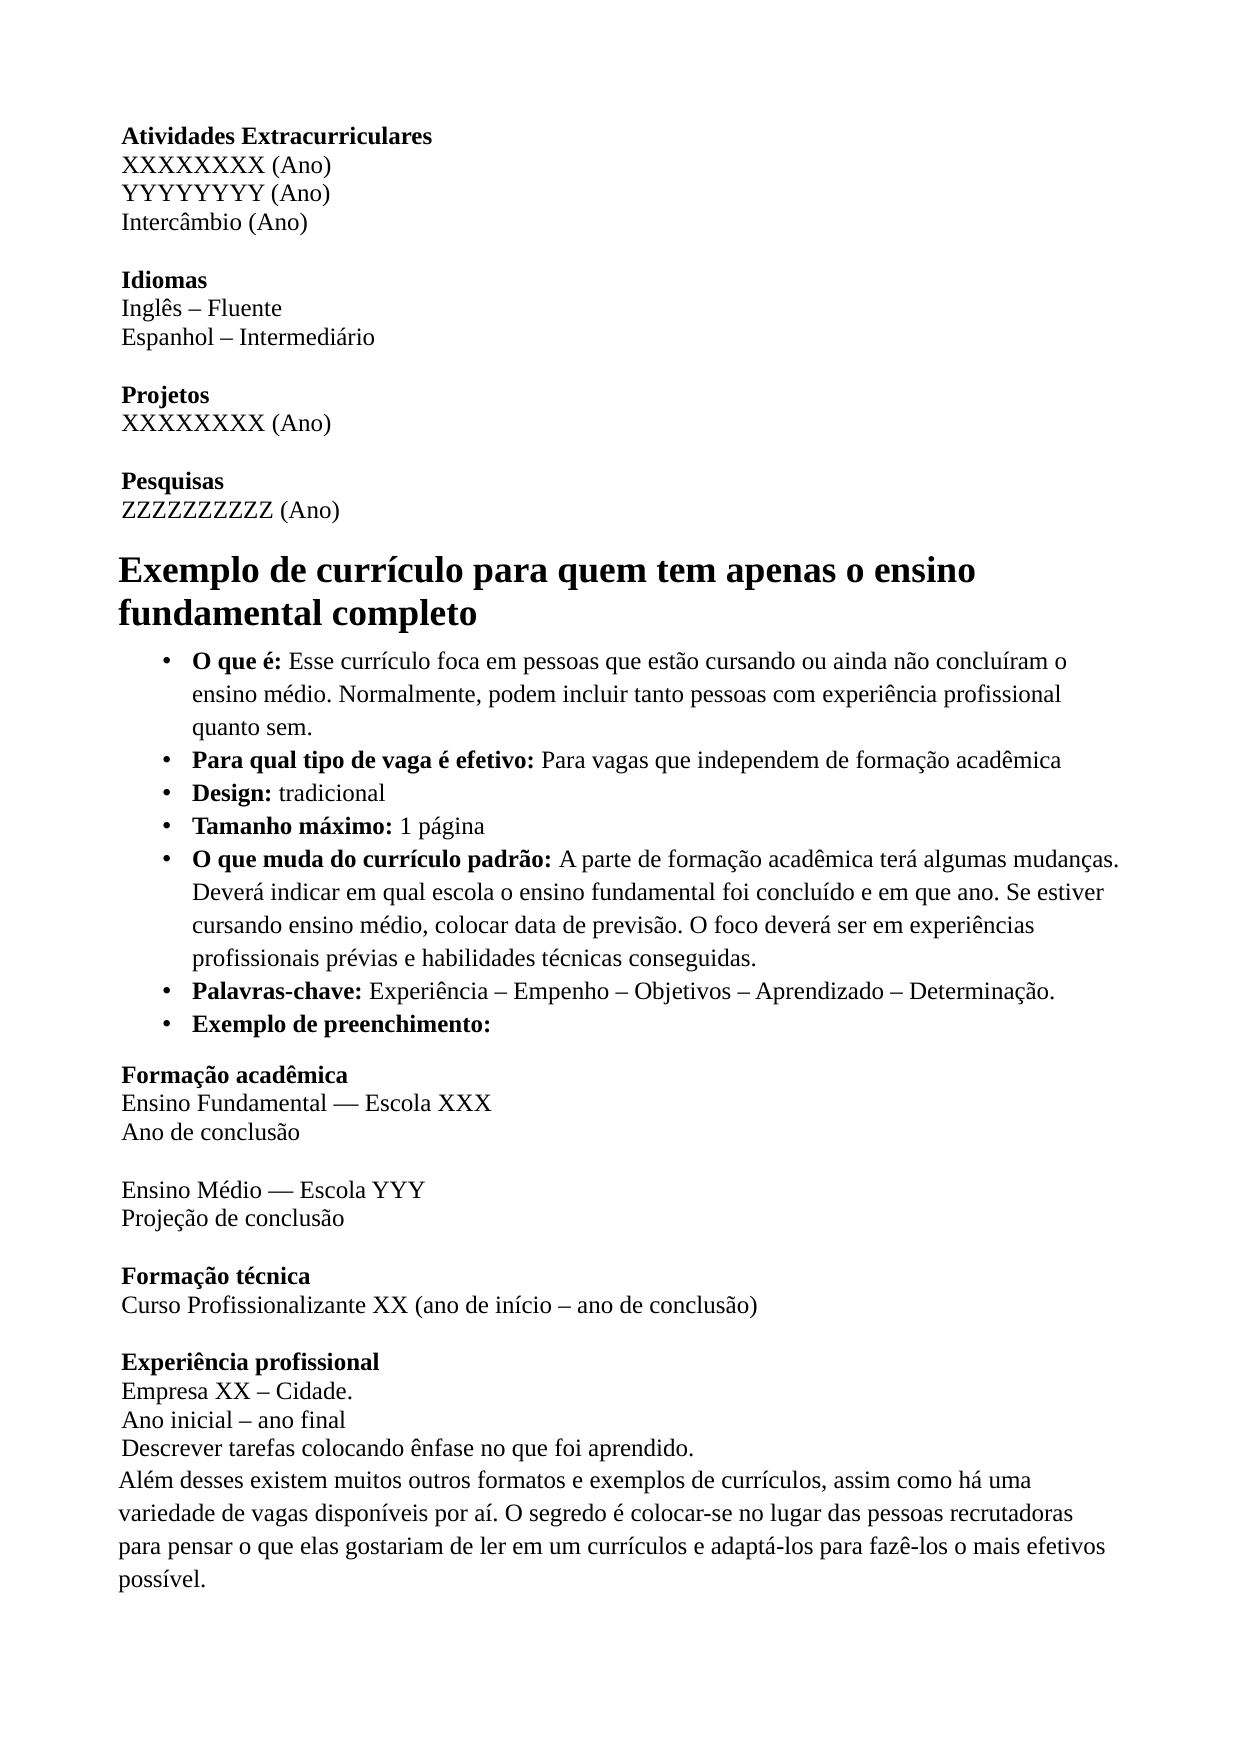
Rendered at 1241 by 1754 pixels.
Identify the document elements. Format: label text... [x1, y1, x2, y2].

list Palavras-chave: Experiência – Empenho – Objetivos – Aprendizado – Determinação. [162, 976, 1122, 1005]
list O que é: Esse currículo foca em pessoas que estão cursando ou ainda não concluíram o ensino médio. Normalmente, podem incluir tanto pessoas com experiência profissional quanto sem. [162, 646, 1122, 741]
subtitle Exemplo de currículo para quem tem apenas o ensino fundamental completo [118, 547, 1122, 633]
list Tamanho máximo: 1 página [162, 811, 1122, 840]
text Além desses existem muitos outros formatos e exemplos de currículos, assim como há uma variedade de vagas disponíveis por aí. O segredo é colocar-se no lugar das pessoas recrutadoras para pensar o que elas gostariam de ler em um currículos e adaptá-los para fazê-los o mais efetivos possível. [118, 1465, 1122, 1593]
list Para qual tipo de vaga é efetivo: Para vagas que independem de formação acadêmica [162, 745, 1122, 774]
list Exemplo de preenchimento: [162, 1009, 1122, 1038]
list O que muda do currículo padrão: A parte de formação acadêmica terá algumas mudanças. Deverá indicar em qual escola o ensino fundamental foi concluído e em que ano. Se estiver cursando ensino médio, colocar data de previsão. O foco deverá ser em experiências profissionais prévias e habilidades técnicas conseguidas. [162, 844, 1122, 972]
table_header Atividades Extracurriculares XXXXXXXX (Ano) YYYYYYYY (Ano) Intercâmbio (Ano) Idiomas Inglês – Fluente Espanhol – Intermediário Projetos XXXXXXXX (Ano) Pesquisas ZZZZZZZZZZ (Ano) [118, 118, 446, 526]
table_header Formação acadêmica Ensino Fundamental — Escola XXX Ano de conclusão Ensino Médio — Escola YYY Projeção de conclusão Formação técnica Curso Profissionalizante XX (ano de início – ano de conclusão) Experiência profissional Empresa XX – Cidade. Ano inicial – ano final Descrever tarefas colocando ênfase no que foi aprendido. [118, 1057, 771, 1465]
list Design: tradicional [162, 778, 1122, 807]
